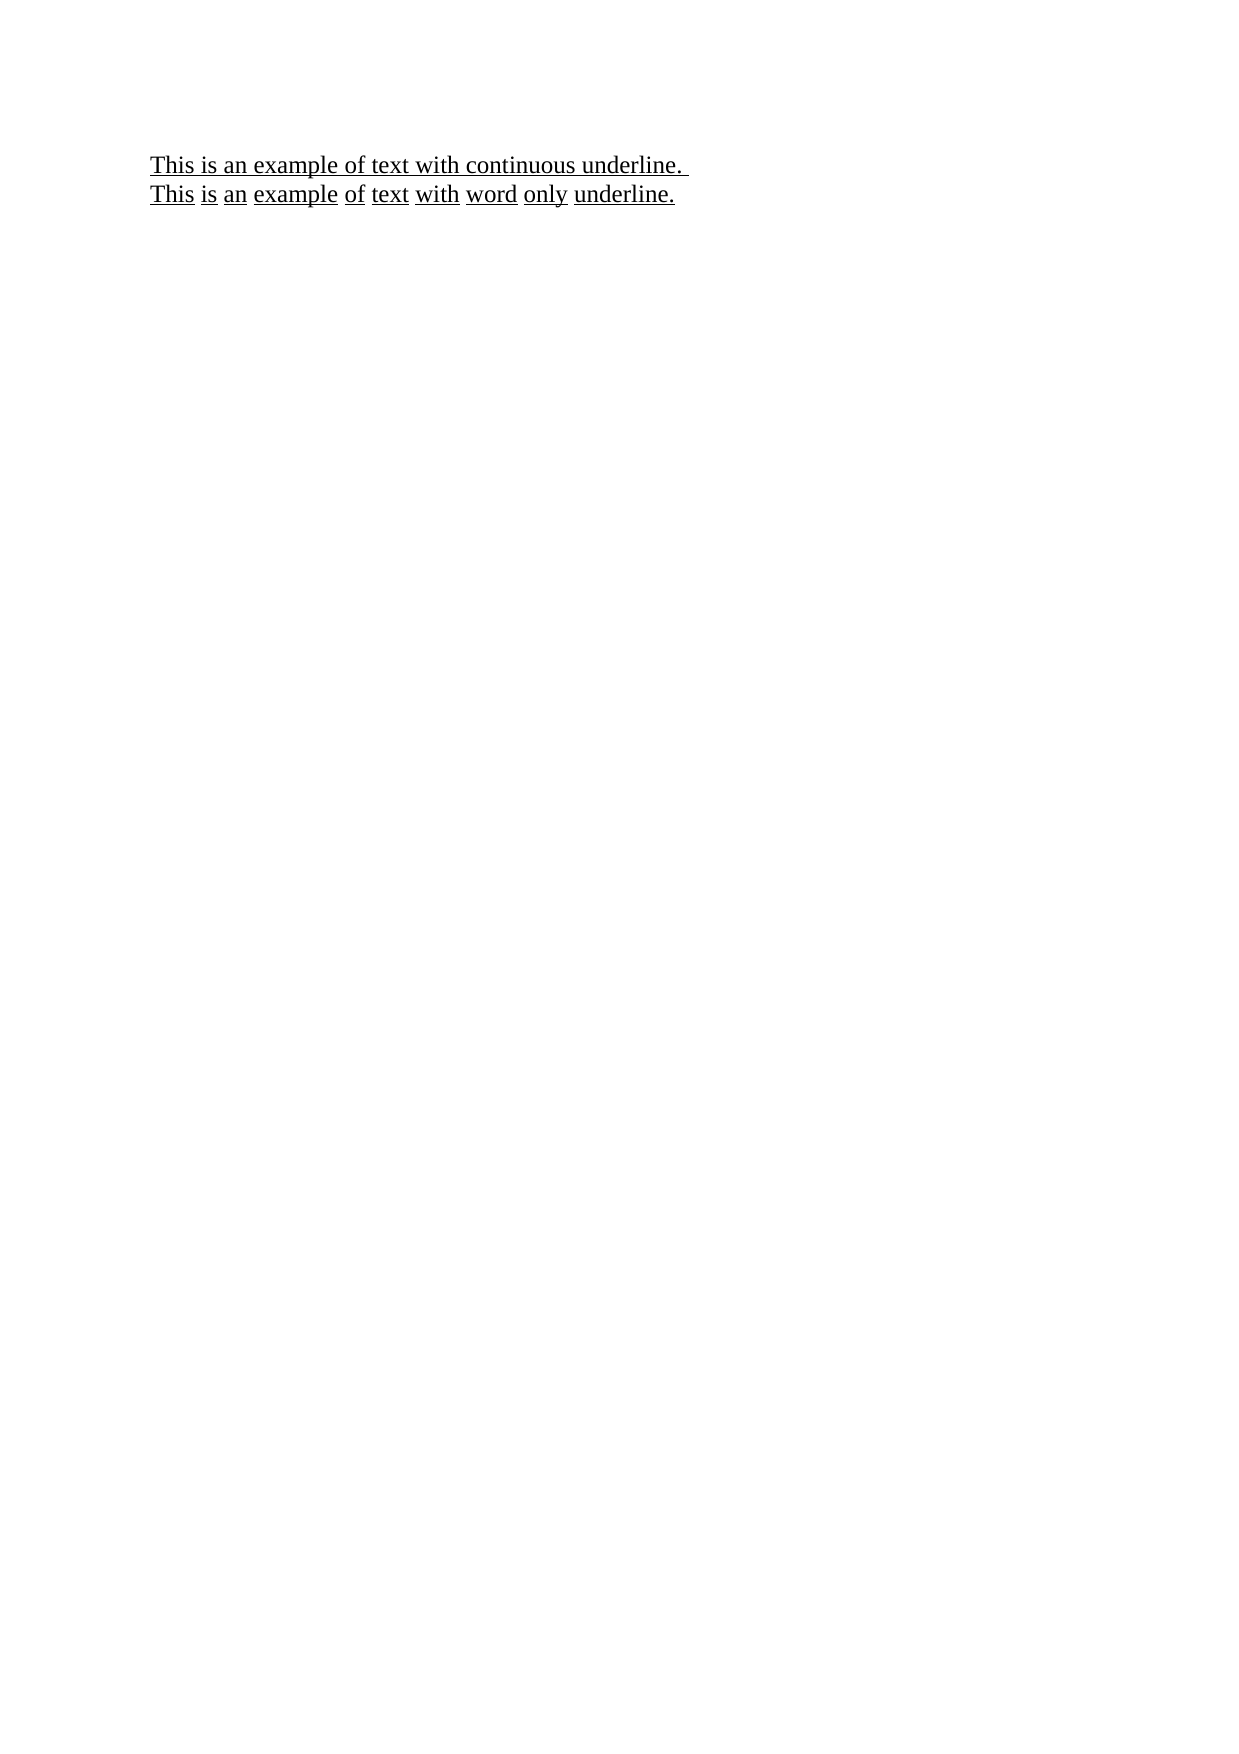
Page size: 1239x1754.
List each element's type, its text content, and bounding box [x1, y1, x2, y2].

text This is an example of text with word only underline. [150, 179, 1089, 207]
text This is an example of text with continuous underline. [150, 150, 1089, 179]
